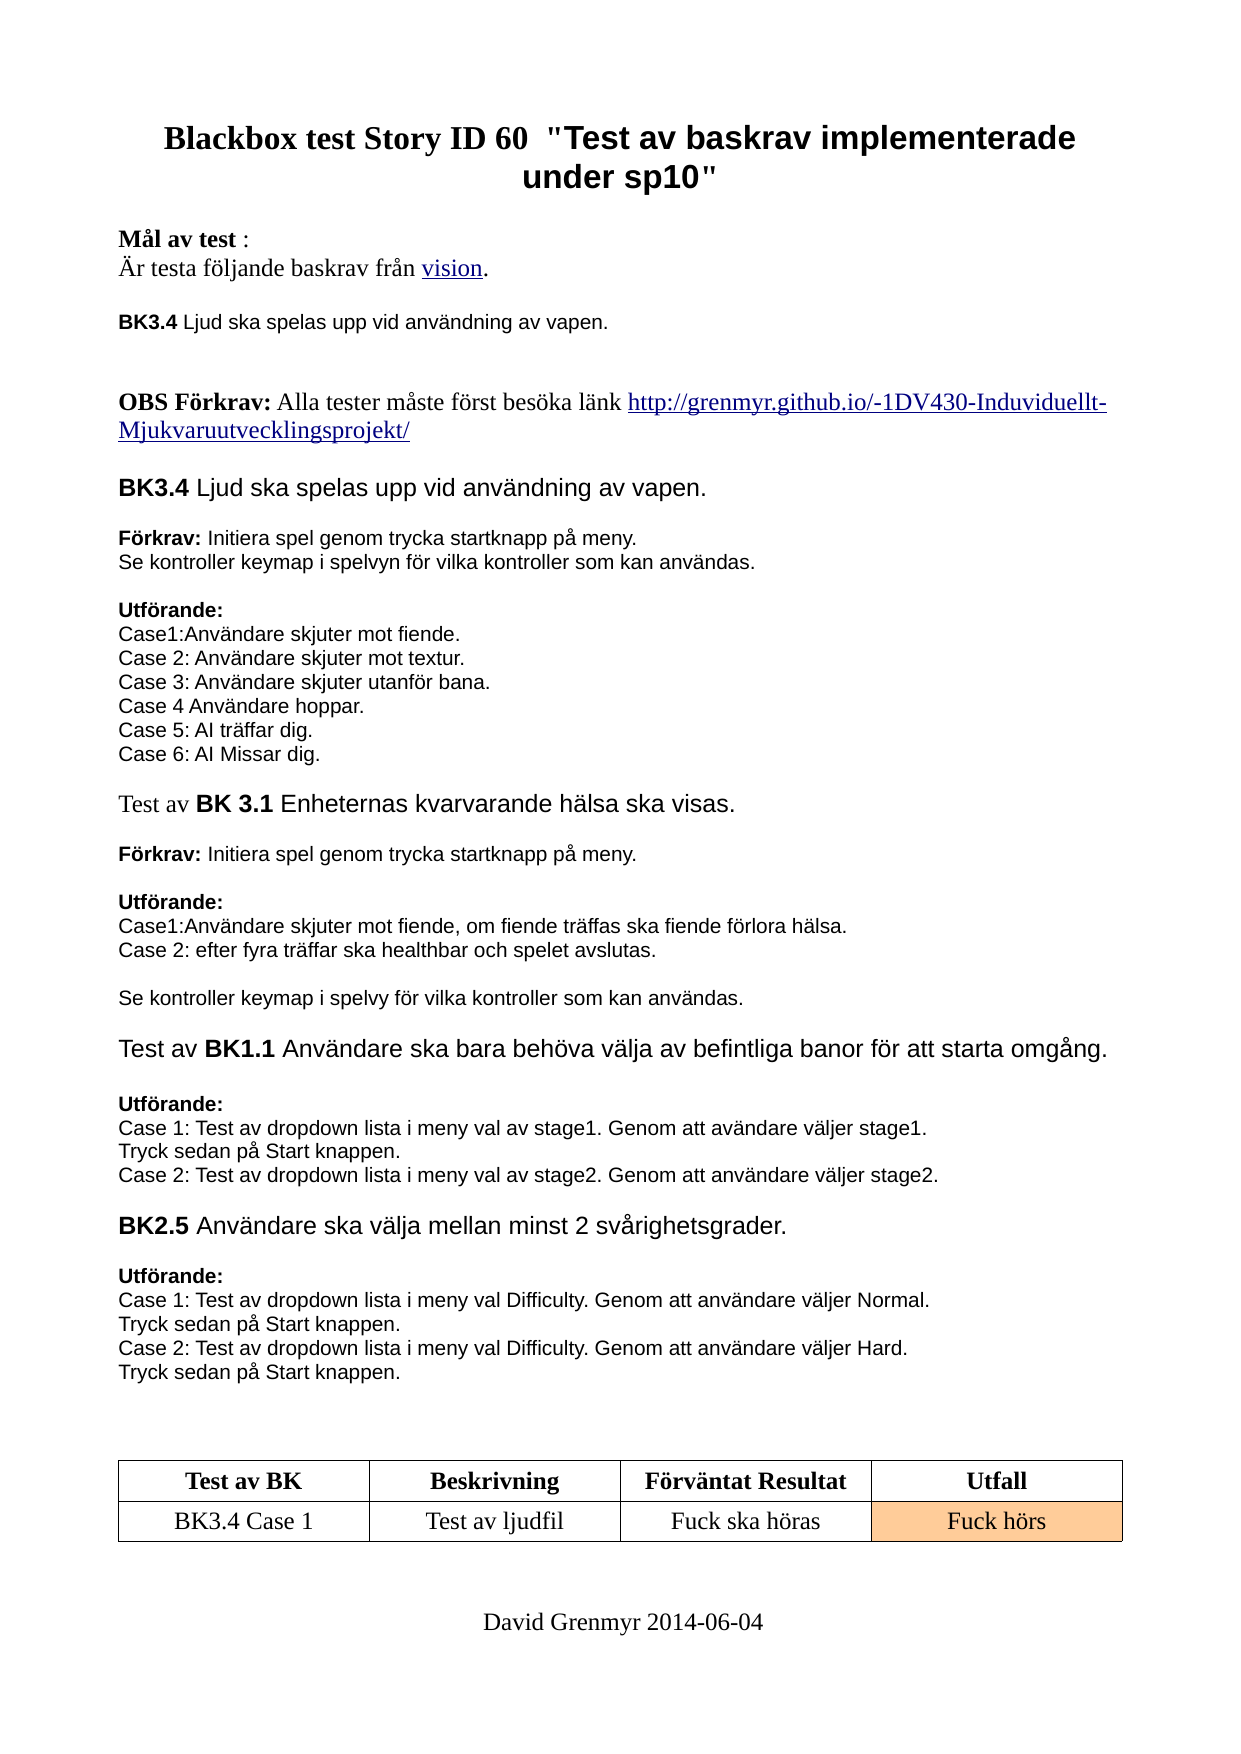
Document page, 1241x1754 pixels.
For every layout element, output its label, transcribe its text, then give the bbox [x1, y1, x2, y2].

text Tryck sedan på Start knappen. [118, 1139, 1122, 1163]
table_cell BK3.4 Case 1 [119, 1502, 369, 1541]
text Case 5: AI träffar dig. [118, 717, 1122, 741]
text Utförande: [118, 1091, 1122, 1115]
text Case 2: Användare skjuter mot textur. [118, 646, 1122, 669]
table_cell Fuck hörs [872, 1502, 1122, 1541]
text Case 2: Test av dropdown lista i meny val av stage2. Genom att användare väljer stage2. [118, 1163, 1122, 1187]
text Förkrav: Initiera spel genom trycka startknapp på meny. [118, 842, 1122, 866]
text Case 4 Användare hoppar. [118, 693, 1122, 717]
text BK3.4 Ljud ska spelas upp vid användning av vapen. [118, 473, 1122, 502]
table_header Beskrivning [370, 1461, 620, 1501]
text Case1:Användare skjuter mot fiende. [118, 622, 1122, 646]
text Se kontroller keymap i spelvy för vilka kontroller som kan användas. [118, 986, 1122, 1010]
text OBS Förkrav: Alla tester måste först besöka länk http://grenmyr.github.io/-1DV430-Induviduellt-Mjukvaruutvecklingsprojekt/ [118, 387, 1122, 444]
text Test av BK 3.1 Enheternas kvarvarande hälsa ska visas. [118, 789, 1122, 818]
text Case 2: Test av dropdown lista i meny val Difficulty. Genom att användare väljer Hard. [118, 1336, 1122, 1360]
table_header Test av BK [119, 1461, 369, 1501]
text Case 3: Användare skjuter utanför bana. [118, 669, 1122, 693]
table_cell Test av ljudfil [370, 1502, 620, 1541]
text Case1:Användare skjuter mot fiende, om fiende träffas ska fiende förlora hälsa. [118, 914, 1122, 938]
text Case 1: Test av dropdown lista i meny val Difficulty. Genom att användare väljer Normal. [118, 1288, 1122, 1312]
text Är testa följande baskrav från vision. [118, 253, 1122, 281]
text Case 6: AI Missar dig. [118, 741, 1122, 765]
text BK3.4 Ljud ska spelas upp vid användning av vapen. [118, 310, 1122, 334]
text Mål av test : [118, 224, 1122, 253]
text Utförande: [118, 890, 1122, 914]
text Se kontroller keymap i spelvyn för vilka kontroller som kan användas. [118, 550, 1122, 574]
text BK2.5 Användare ska välja mellan minst 2 svårighetsgrader. [118, 1211, 1122, 1240]
text Utförande: [118, 1264, 1122, 1288]
text Case 1: Test av dropdown lista i meny val av stage1. Genom att avändare väljer stage1. [118, 1115, 1122, 1139]
table_cell Fuck ska höras [621, 1502, 871, 1541]
table_header Utfall [872, 1461, 1122, 1501]
text Case 2: efter fyra träffar ska healthbar och spelet avslutas. [118, 938, 1122, 962]
text Test av BK1.1 Användare ska bara behöva välja av befintliga banor för att starta omgång. [118, 1034, 1122, 1063]
text Tryck sedan på Start knappen. [118, 1360, 1122, 1384]
text Förkrav: Initiera spel genom trycka startknapp på meny. [118, 526, 1122, 550]
table_header Förväntat Resultat [621, 1461, 871, 1501]
text Tryck sedan på Start knappen. [118, 1312, 1122, 1336]
text Blackbox test Story ID 60 "Test av baskrav implementerade under sp10" [118, 118, 1122, 195]
text Utförande: [118, 598, 1122, 622]
